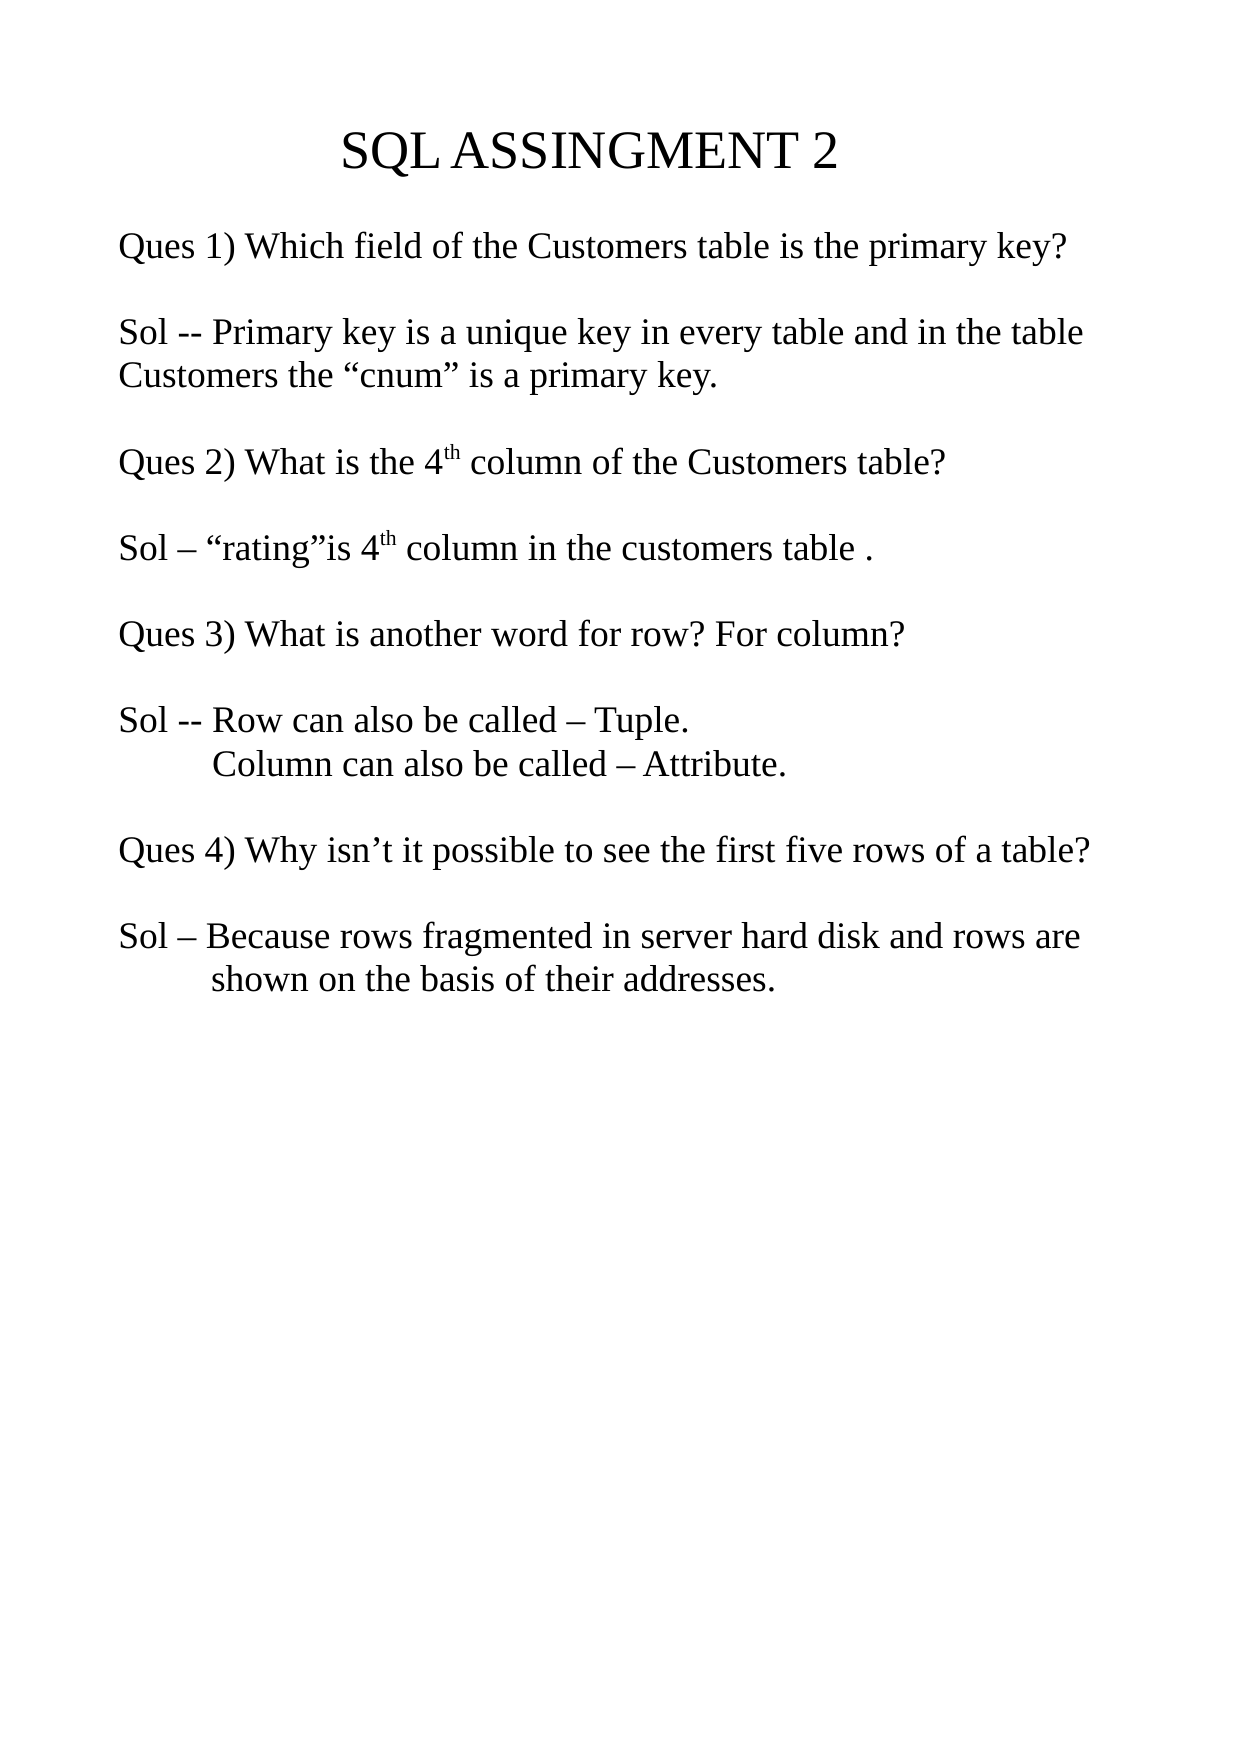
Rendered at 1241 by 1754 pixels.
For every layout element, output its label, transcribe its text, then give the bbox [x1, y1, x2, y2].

text SQL ASSINGMENT 2 [118, 118, 1122, 180]
text Ques 1) Which field of the Customers table is the primary key? [118, 223, 1122, 267]
text Sol – Because rows fragmented in server hard disk and rows are shown on the basis of their addresses. [118, 913, 1122, 1000]
text Column can also be called – Attribute. [118, 741, 1122, 784]
text Sol – “rating”is 4th column in the customers table . [118, 525, 1122, 568]
text Ques 3) What is another word for row? For column? [118, 612, 1122, 655]
text Ques 4) Why isn’t it possible to see the first five rows of a table? [118, 827, 1122, 870]
text Sol -- Row can also be called – Tuple. [118, 698, 1122, 741]
text Sol -- Primary key is a unique key in every table and in the table Customers the “cnum” is a primary key. [118, 310, 1122, 396]
text Ques 2) What is the 4th column of the Customers table? [118, 439, 1122, 482]
